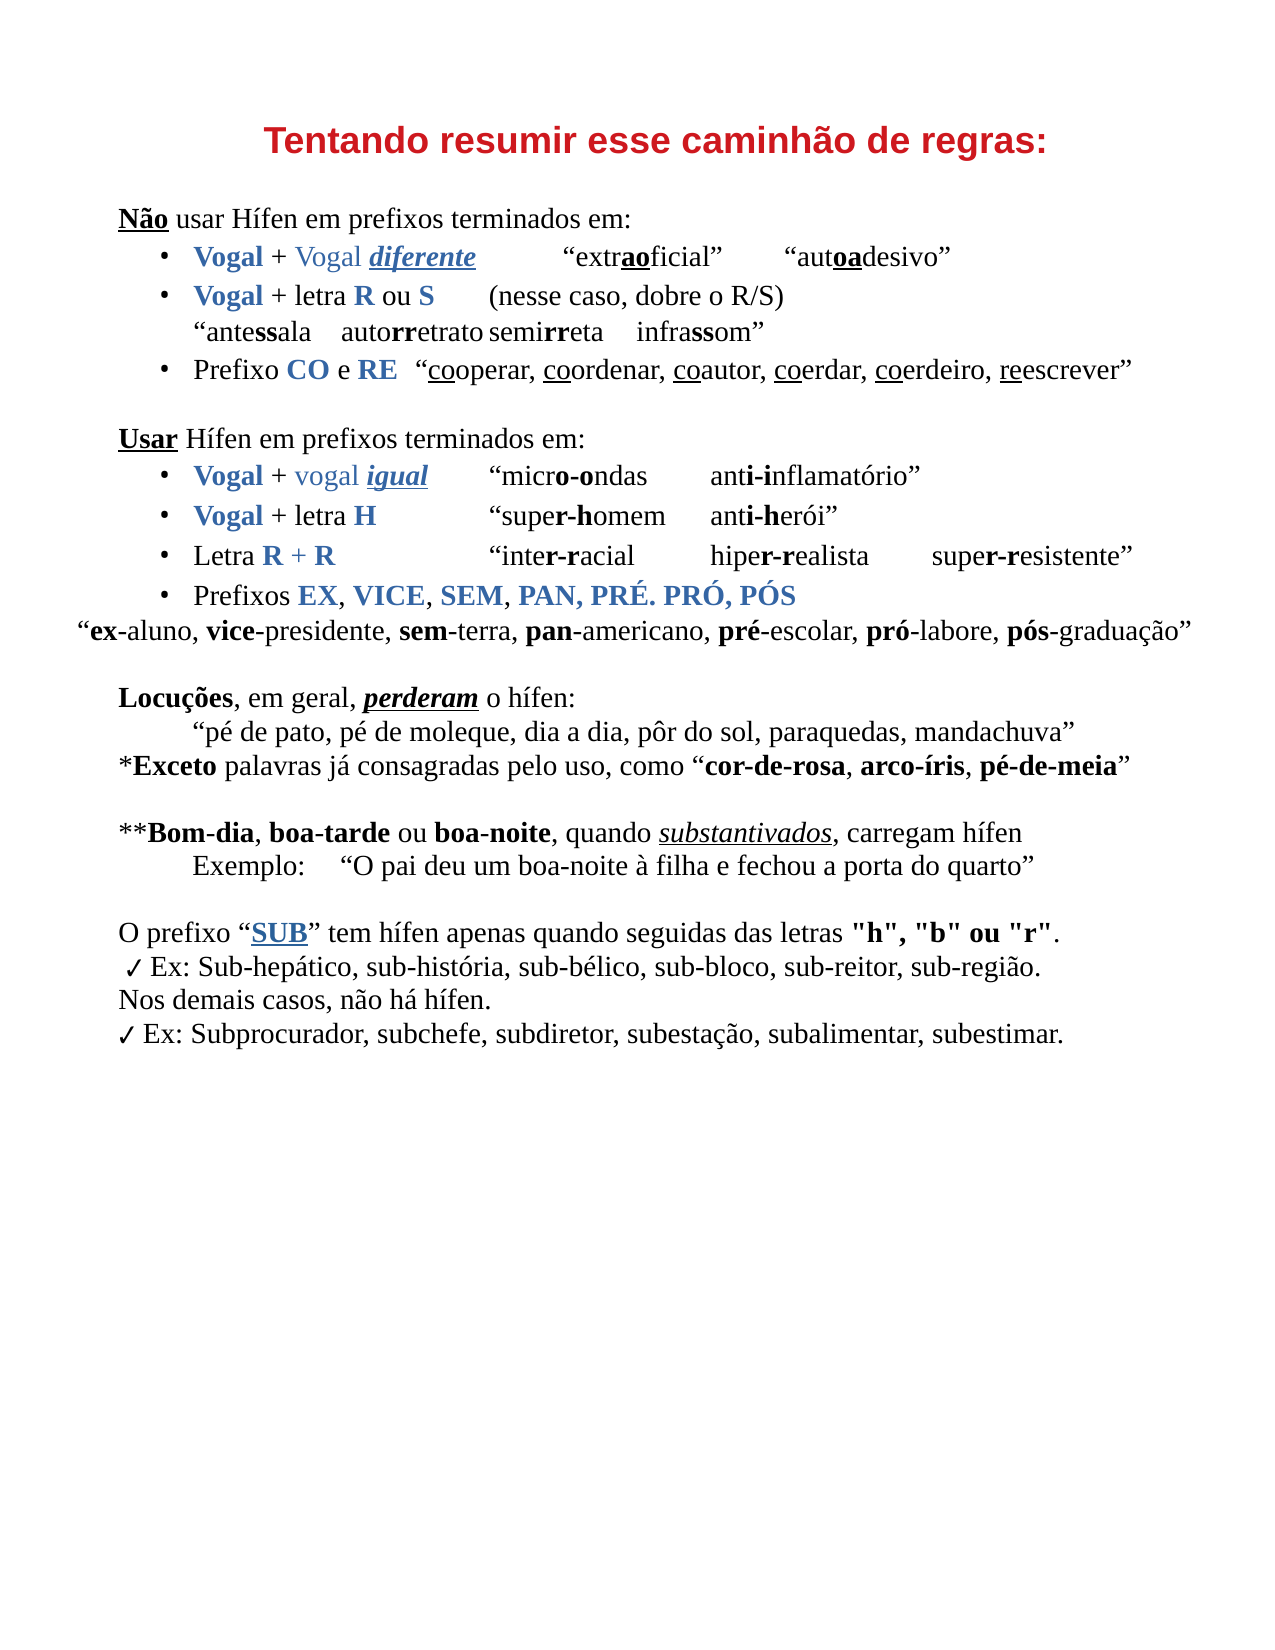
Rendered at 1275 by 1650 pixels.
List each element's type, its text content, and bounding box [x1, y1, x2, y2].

list Prefixos EX, VICE, SEM, PAN, PRÉ. PRÓ, PÓS [156, 574, 1193, 613]
text Nos demais casos, não há hífen. [118, 982, 1193, 1016]
list “ex-aluno, vice-presidente, sem-terra, pan-americano, pré-escolar, pró-labore, pós-graduação” [41, 613, 1228, 681]
subtitle Tentando resumir esse caminhão de regras: [118, 118, 1193, 161]
list Prefixo CO e RE “cooperar, coordenar, coautor, coerdar, coerdeiro, reescrever” [156, 348, 1193, 388]
text Locuções, em geral, perderam o hífen: “pé de pato, pé de moleque, dia a dia, pôr do sol, paraquedas, mandachuva” [118, 681, 1193, 748]
list Vogal + vogal igual “micro-ondas anti-inflamatório” [156, 455, 1193, 494]
list Letra R + R “inter-racial hiper-realista super-resistente” [156, 534, 1193, 574]
list Vogal + letra R ou S (nesse caso, dobre o R/S) “antessala autorretrato semirreta infrassom” [156, 275, 1193, 348]
text *Exceto palavras já consagradas pelo uso, como “cor-de-rosa, arco-íris, pé-de-meia” [118, 748, 1193, 815]
text ✔ Ex: Subprocurador, subchefe, subdiretor, subestação, subalimentar, subestimar. [118, 1016, 1193, 1049]
text ✔ Ex: Sub-hepático, sub-história, sub-bélico, sub-bloco, sub-reitor, sub-região. [118, 949, 1193, 982]
text Usar Hífen em prefixos terminados em: [118, 421, 1193, 455]
list Vogal + letra H “super-homem anti-herói” [156, 494, 1193, 534]
text Não usar Hífen em prefixos terminados em: [118, 201, 1193, 235]
text **Bom-dia, boa-tarde ou boa-noite, quando substantivados, carregam hífen Exemplo: “O pai deu um boa-noite à filha e fechou a porta do quarto” [118, 815, 1193, 882]
list Vogal + Vogal diferente “extraoficial” “autoadesivo” [156, 235, 1193, 275]
text O prefixo “SUB” tem hífen apenas quando seguidas das letras "h", "b" ou "r". [118, 915, 1193, 949]
